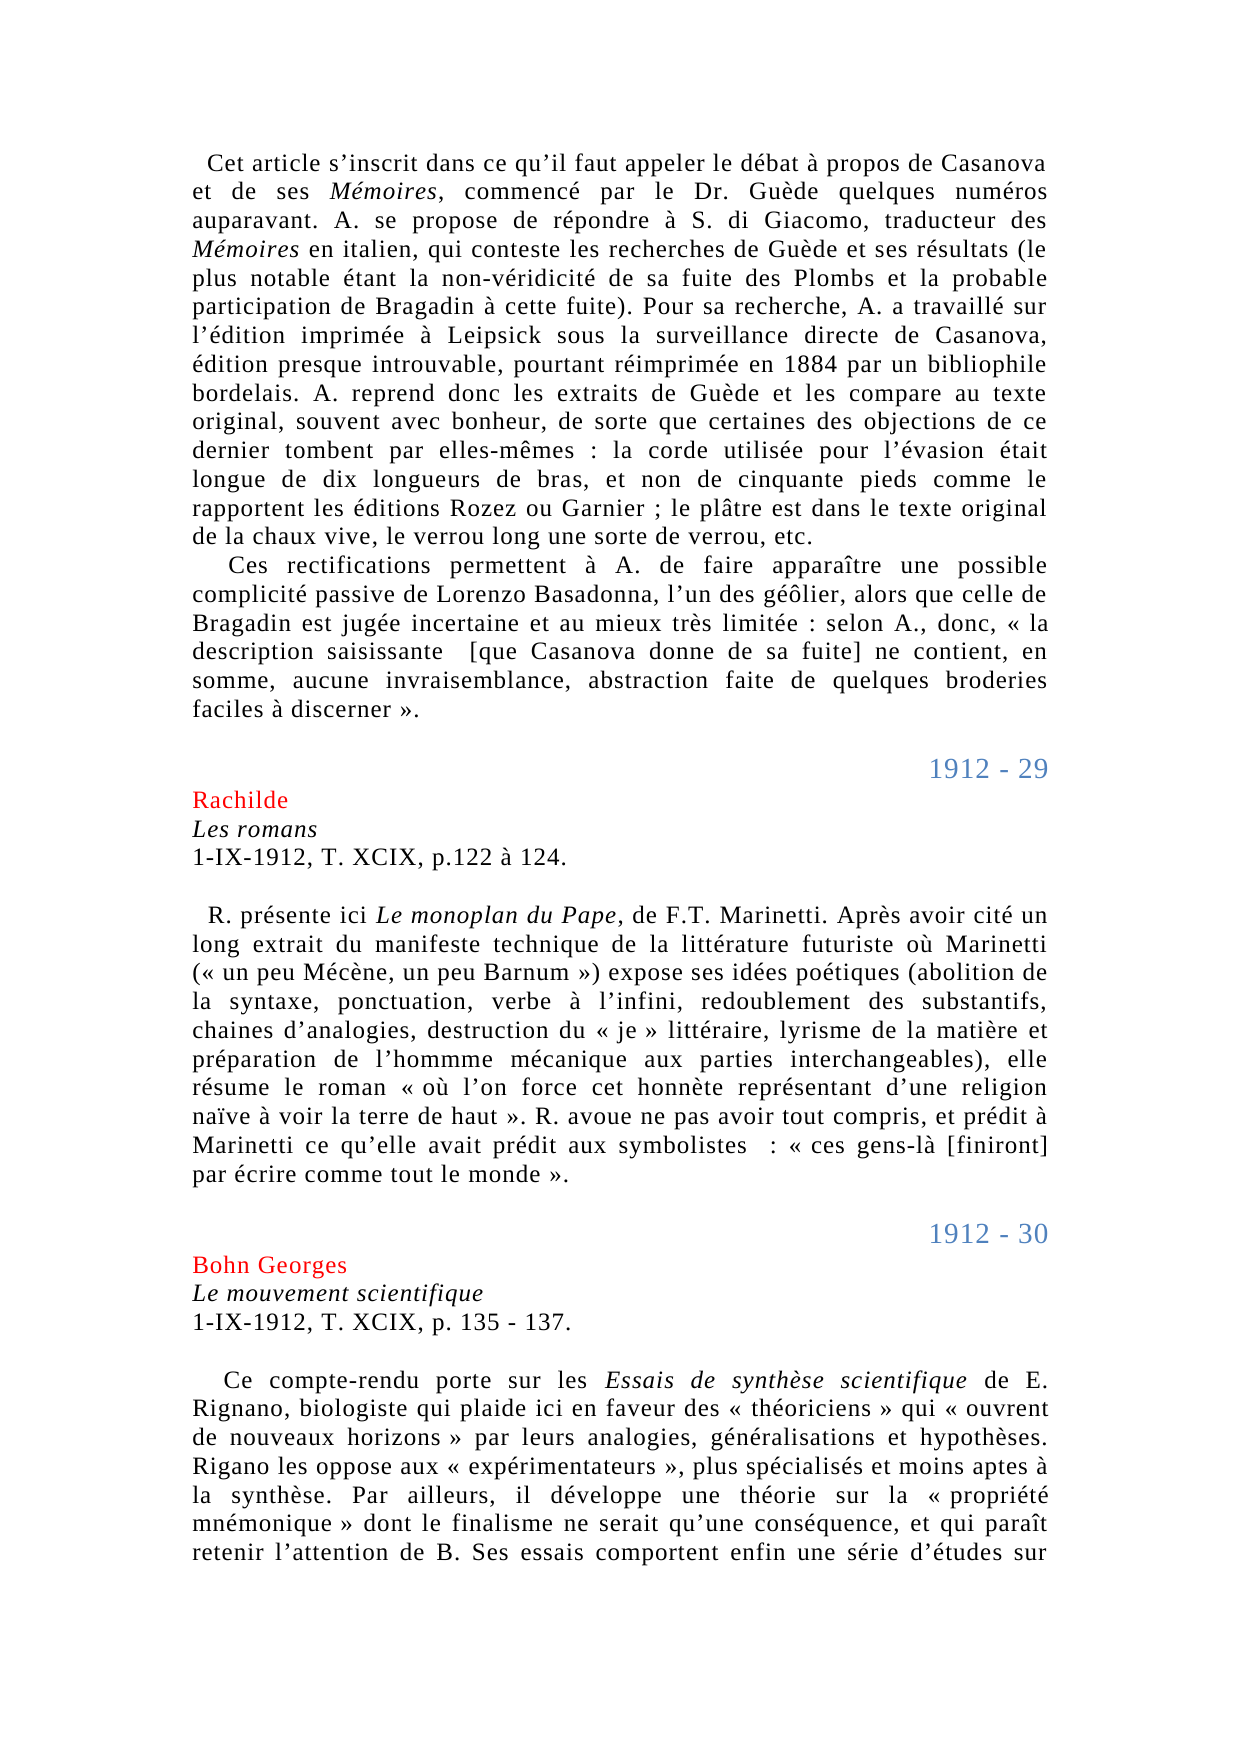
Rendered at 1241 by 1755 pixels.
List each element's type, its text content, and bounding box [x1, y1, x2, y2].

subtitle 1912 - 29 [192, 751, 1048, 785]
subtitle 1912 - 30 [192, 1216, 1048, 1250]
text R. présente ici Le monoplan du Pape, de F.T. Marinetti. Après avoir cité un long extrait du manifeste technique de la littérature futuriste où Marinetti (« un peu Mécène, un peu Barnum ») expose ses idées poétiques (abolition de la syntaxe, ponctuation, verbe à l’infini, redoublement des substantifs, chaines d’analogies, destruction du « je » littéraire, lyrisme de la matière et préparation de l’hommme mécanique aux parties interchangeables), elle résume le roman « où l’on force cet honnète représentant d’une religion naïve à voir la terre de haut ». R. avoue ne pas avoir tout compris, et prédit à Marinetti ce qu’elle avait prédit aux symbolistes : « ces gens-là [finiront] par écrire comme tout le monde ». [192, 900, 1048, 1187]
text Rachilde [192, 785, 1048, 814]
text Les romans [192, 814, 1048, 842]
text 1-IX-1912, T. XCIX, p. 135 - 137. [192, 1307, 1048, 1336]
text Ces rectifications permettent à A. de faire apparaître une possible complicité passive de Lorenzo Basadonna, l’un des géôlier, alors que celle de Bragadin est jugée incertaine et au mieux très limitée : selon A., donc, « la description saisissante [que Casanova donne de sa fuite] ne contient, en somme, aucune invraisemblance, abstraction faite de quelques broderies faciles à discerner ». [192, 550, 1048, 723]
text Ce compte-rendu porte sur les Essais de synthèse scientifique de E. Rignano, biologiste qui plaide ici en faveur des « théoriciens » qui « ouvrent de nouveaux horizons » par leurs analogies, généralisations et hypothèses. Rigano les oppose aux « expérimentateurs », plus spécialisés et moins aptes à la synthèse. Par ailleurs, il développe une théorie sur la « propriété mnémonique » dont le finalisme ne serait qu’une conséquence, et qui paraît retenir l’attention de B. Ses essais comportent enfin une série d’études sur [192, 1365, 1048, 1566]
text 1-IX-1912, T. XCIX, p.122 à 124. [192, 842, 1048, 871]
text Cet article s’inscrit dans ce qu’il faut appeler le débat à propos de Casanova et de ses Mémoires, commencé par le Dr. Guède quelques numéros auparavant. A. se propose de répondre à S. di Giacomo, traducteur des Mémoires en italien, qui conteste les recherches de Guède et ses résultats (le plus notable étant la non-véridicité de sa fuite des Plombs et la probable participation de Bragadin à cette fuite). Pour sa recherche, A. a travaillé sur l’édition imprimée à Leipsick sous la surveillance directe de Casanova, édition presque introuvable, pourtant réimprimée en 1884 par un bibliophile bordelais. A. reprend donc les extraits de Guède et les compare au texte original, souvent avec bonheur, de sorte que certaines des objections de ce dernier tombent par elles-mêmes : la corde utilisée pour l’évasion était longue de dix longueurs de bras, et non de cinquante pieds comme le rapportent les éditions Rozez ou Garnier ; le plâtre est dans le texte original de la chaux vive, le verrou long une sorte de verrou, etc. [192, 148, 1048, 550]
text Bohn Georges [192, 1250, 1048, 1278]
text Le mouvement scientifique [192, 1278, 1048, 1307]
